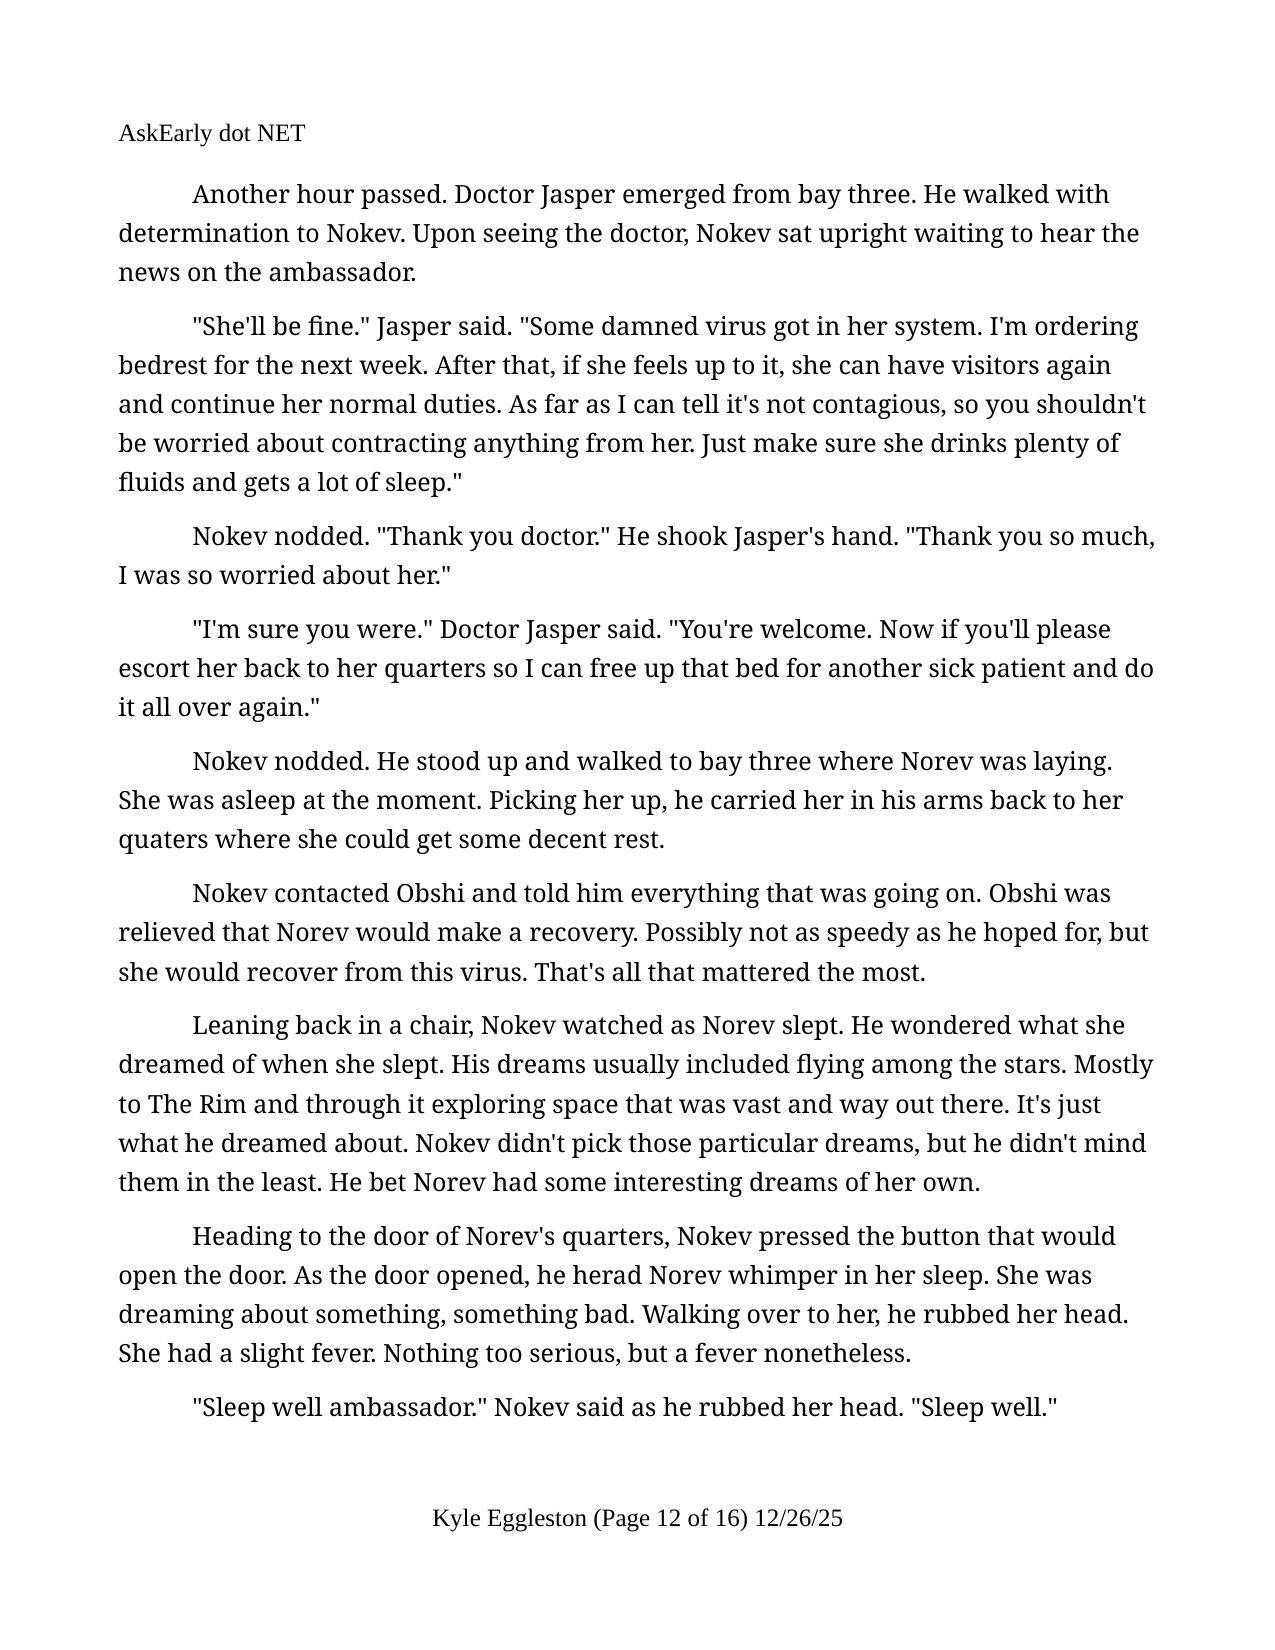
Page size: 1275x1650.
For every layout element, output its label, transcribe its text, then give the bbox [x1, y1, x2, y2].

text Leaning back in a chair, Nokev watched as Norev slept. He wondered what she dreamed of when she slept. His dreams usually included flying among the stars. Mostly to The Rim and through it exploring space that was vast and way out there. It's just what he dreamed about. Nokev didn't pick those particular dreams, but he didn't mind them in the least. He bet Norev had some interesting dreams of her own. [118, 1008, 1157, 1199]
text "I'm sure you were." Doctor Jasper said. "You're welcome. Now if you'll please escort her back to her quarters so I can free up that bed for another sick patient and do it all over again." [118, 612, 1157, 724]
text Nokev contacted Obshi and told him everything that was going on. Obshi was relieved that Norev would make a recovery. Possibly not as speedy as he hoped for, but she would recover from this virus. That's all that mattered the most. [118, 876, 1157, 988]
text "Sleep well ambassador." Nokev said as he rubbed her head. "Sleep well." [118, 1390, 1157, 1424]
text Heading to the door of Norev's quarters, Nokev pressed the button that would open the door. As the door opened, he herad Norev whimper in her sleep. She was dreaming about something, something bad. Walking over to her, he rubbed her head. She had a slight fever. Nothing too serious, but a fever nonetheless. [118, 1218, 1157, 1370]
text Nokev nodded. He stood up and walked to bay three where Norev was laying. She was asleep at the moment. Picking her up, he carried her in his arms back to her quaters where she could get some decent rest. [118, 744, 1157, 856]
text Nokev nodded. "Thank you doctor." He shook Jasper's hand. "Thank you so much, I was so worried about her." [118, 519, 1157, 592]
text Another hour passed. Doctor Jasper emerged from bay three. He walked with determination to Nokev. Upon seeing the doctor, Nokev sat upright waiting to hear the news on the ambassador. [118, 176, 1157, 289]
text "She'll be fine." Jasper said. "Some damned virus got in her system. I'm ordering bedrest for the next week. After that, if she feels up to it, she can have visitors again and continue her normal duties. As far as I can tell it's not contagious, so you shouldn't be worried about contracting anything from her. Just make sure she drinks plenty of fluids and gets a lot of sleep." [118, 308, 1157, 499]
